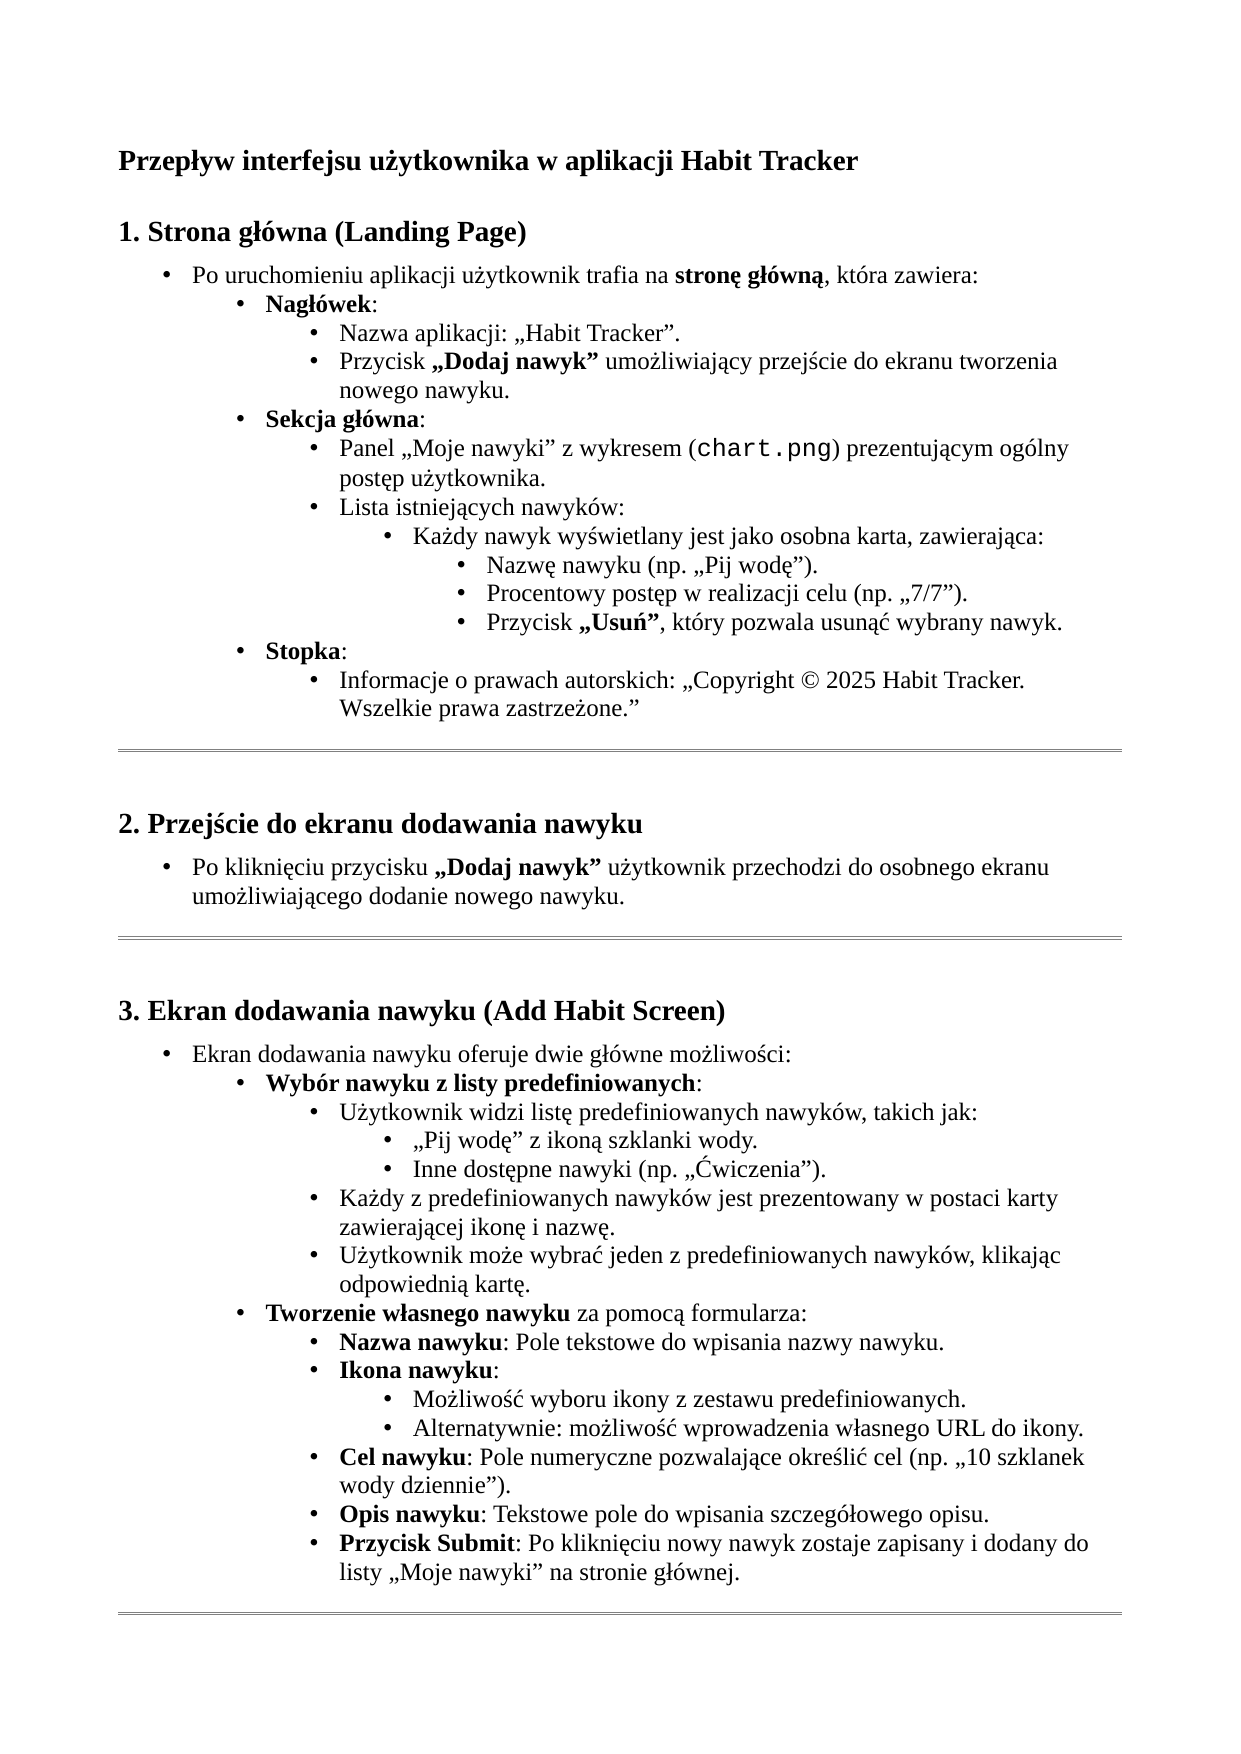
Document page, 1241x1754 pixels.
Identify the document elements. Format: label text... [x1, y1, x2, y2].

list Inne dostępne nawyki (np. „Ćwiczenia”). [383, 1154, 1122, 1183]
list Każdy nawyk wyświetlany jest jako osobna karta, zawierająca: [383, 521, 1122, 550]
list Przycisk „Usuń”, który pozwala usunąć wybrany nawyk. [457, 607, 1122, 636]
list Procentowy postęp w realizacji celu (np. „7/7”). [457, 578, 1122, 607]
list Przycisk Submit: Po kliknięciu nowy nawyk zostaje zapisany i dodany do listy „Moje nawyki” na stronie głównej. [309, 1528, 1122, 1585]
subtitle 2. Przejście do ekranu dodawania nawyku [118, 806, 1122, 839]
list Użytkownik widzi listę predefiniowanych nawyków, takich jak: [309, 1097, 1122, 1125]
subtitle 1. Strona główna (Landing Page) [118, 214, 1122, 248]
list Tworzenie własnego nawyku za pomocą formularza: [236, 1298, 1122, 1327]
list Informacje o prawach autorskich: „Copyright © 2025 Habit Tracker. Wszelkie prawa zastrzeżone.” [309, 665, 1122, 722]
list Cel nawyku: Pole numeryczne pozwalające określić cel (np. „10 szklanek wody dziennie”). [309, 1442, 1122, 1499]
list Ikona nawyku: [309, 1355, 1122, 1384]
list Panel „Moje nawyki” z wykresem (chart.png) prezentującym ogólny postęp użytkownika. [309, 433, 1122, 492]
list Przycisk „Dodaj nawyk” umożliwiający przejście do ekranu tworzenia nowego nawyku. [309, 346, 1122, 404]
list Po kliknięciu przycisku „Dodaj nawyk” użytkownik przechodzi do osobnego ekranu umożliwiającego dodanie nowego nawyku. [162, 852, 1122, 909]
list Stopka: [236, 636, 1122, 665]
list Nazwę nawyku (np. „Pij wodę”). [457, 550, 1122, 578]
list Możliwość wyboru ikony z zestawu predefiniowanych. [383, 1384, 1122, 1413]
list Każdy z predefiniowanych nawyków jest prezentowany w postaci karty zawierającej ikonę i nazwę. [309, 1183, 1122, 1240]
list Sekcja główna: [236, 404, 1122, 433]
subtitle Przepływ interfejsu użytkownika w aplikacji Habit Tracker [118, 143, 1122, 177]
list Nazwa nawyku: Pole tekstowe do wpisania nazwy nawyku. [309, 1327, 1122, 1355]
list Wybór nawyku z listy predefiniowanych: [236, 1068, 1122, 1097]
list Nazwa aplikacji: „Habit Tracker”. [309, 318, 1122, 346]
list Użytkownik może wybrać jeden z predefiniowanych nawyków, klikając odpowiednią kartę. [309, 1240, 1122, 1298]
list Alternatywnie: możliwość wprowadzenia własnego URL do ikony. [383, 1413, 1122, 1442]
list Ekran dodawania nawyku oferuje dwie główne możliwości: [162, 1039, 1122, 1068]
subtitle 3. Ekran dodawania nawyku (Add Habit Screen) [118, 993, 1122, 1027]
list „Pij wodę” z ikoną szklanki wody. [383, 1125, 1122, 1154]
list Po uruchomieniu aplikacji użytkownik trafia na stronę główną, która zawiera: [162, 260, 1122, 289]
list Opis nawyku: Tekstowe pole do wpisania szczegółowego opisu. [309, 1499, 1122, 1528]
list Lista istniejących nawyków: [309, 492, 1122, 521]
list Nagłówek: [236, 289, 1122, 318]
